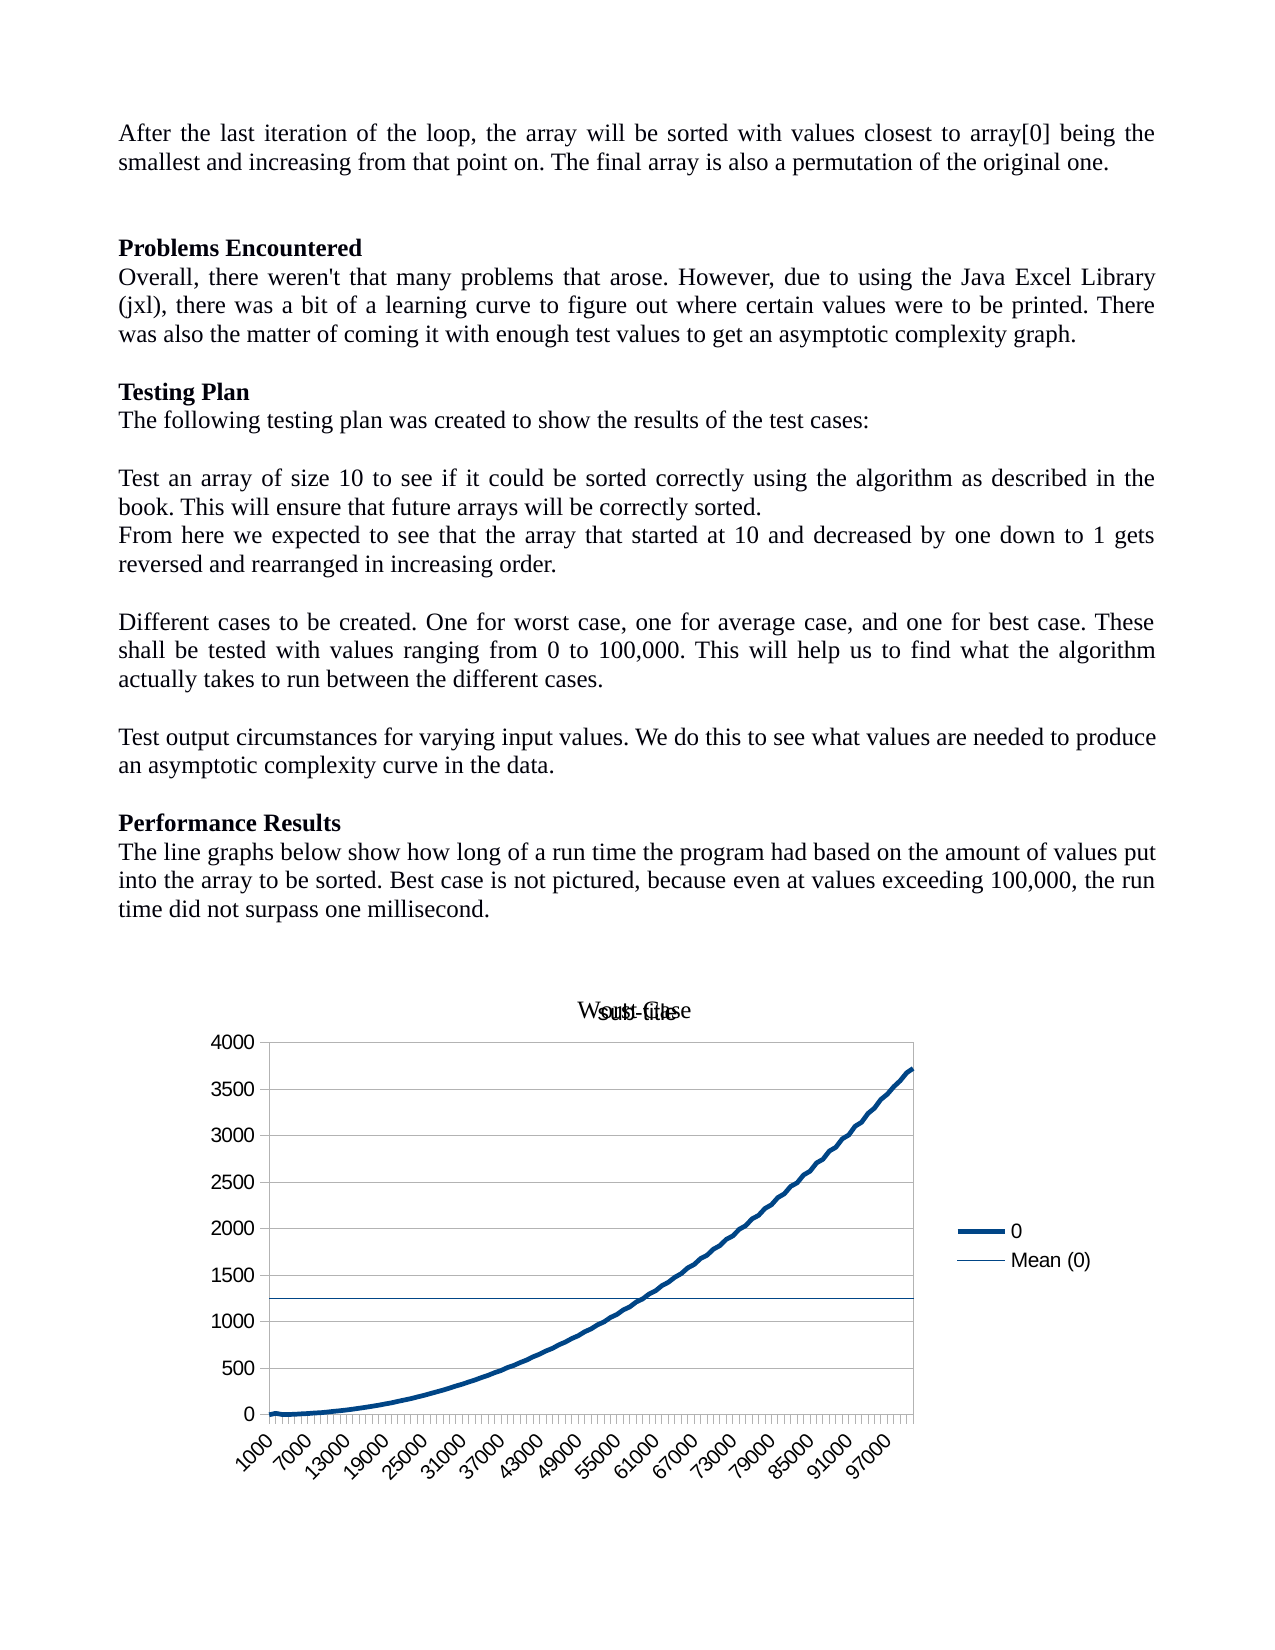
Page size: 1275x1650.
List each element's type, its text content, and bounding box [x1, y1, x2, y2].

text After the last iteration of the loop, the array will be sorted with values closest to array[0] being the smallest and increasing from that point on. The final array is also a permutation of the original one. [118, 118, 1157, 176]
text Overall, there weren't that many problems that arose. However, due to using the Java Excel Library (jxl), there was a bit of a learning curve to figure out where certain values were to be printed. There was also the matter of coming it with enough test values to get an asymptotic complexity graph. [118, 262, 1157, 348]
text The following testing plan was created to show the results of the test cases: [118, 406, 1157, 434]
text Testing Plan [118, 377, 1157, 406]
text Performance Results [118, 808, 1157, 837]
text Test output circumstances for varying input values. We do this to see what values are needed to produce an asymptotic complexity curve in the data. [118, 722, 1157, 779]
text Test an array of size 10 to see if it could be sorted correctly using the algorithm as described in the book. This will ensure that future arrays will be correctly sorted. [118, 463, 1157, 521]
text From here we expected to see that the array that started at 10 and decreased by one down to 1 gets reversed and rearranged in increasing order. [118, 521, 1157, 578]
text Different cases to be created. One for worst case, one for average case, and one for best case. These shall be tested with values ranging from 0 to 100,000. This will help us to find what the algorithm actually takes to run between the different cases. [118, 607, 1157, 693]
text Problems Encountered [118, 233, 1157, 262]
text The line graphs below show how long of a run time the program had based on the amount of values put into the array to be sorted. Best case is not pictured, because even at values exceeding 100,000, the run time did not surpass one millisecond. [118, 837, 1157, 923]
